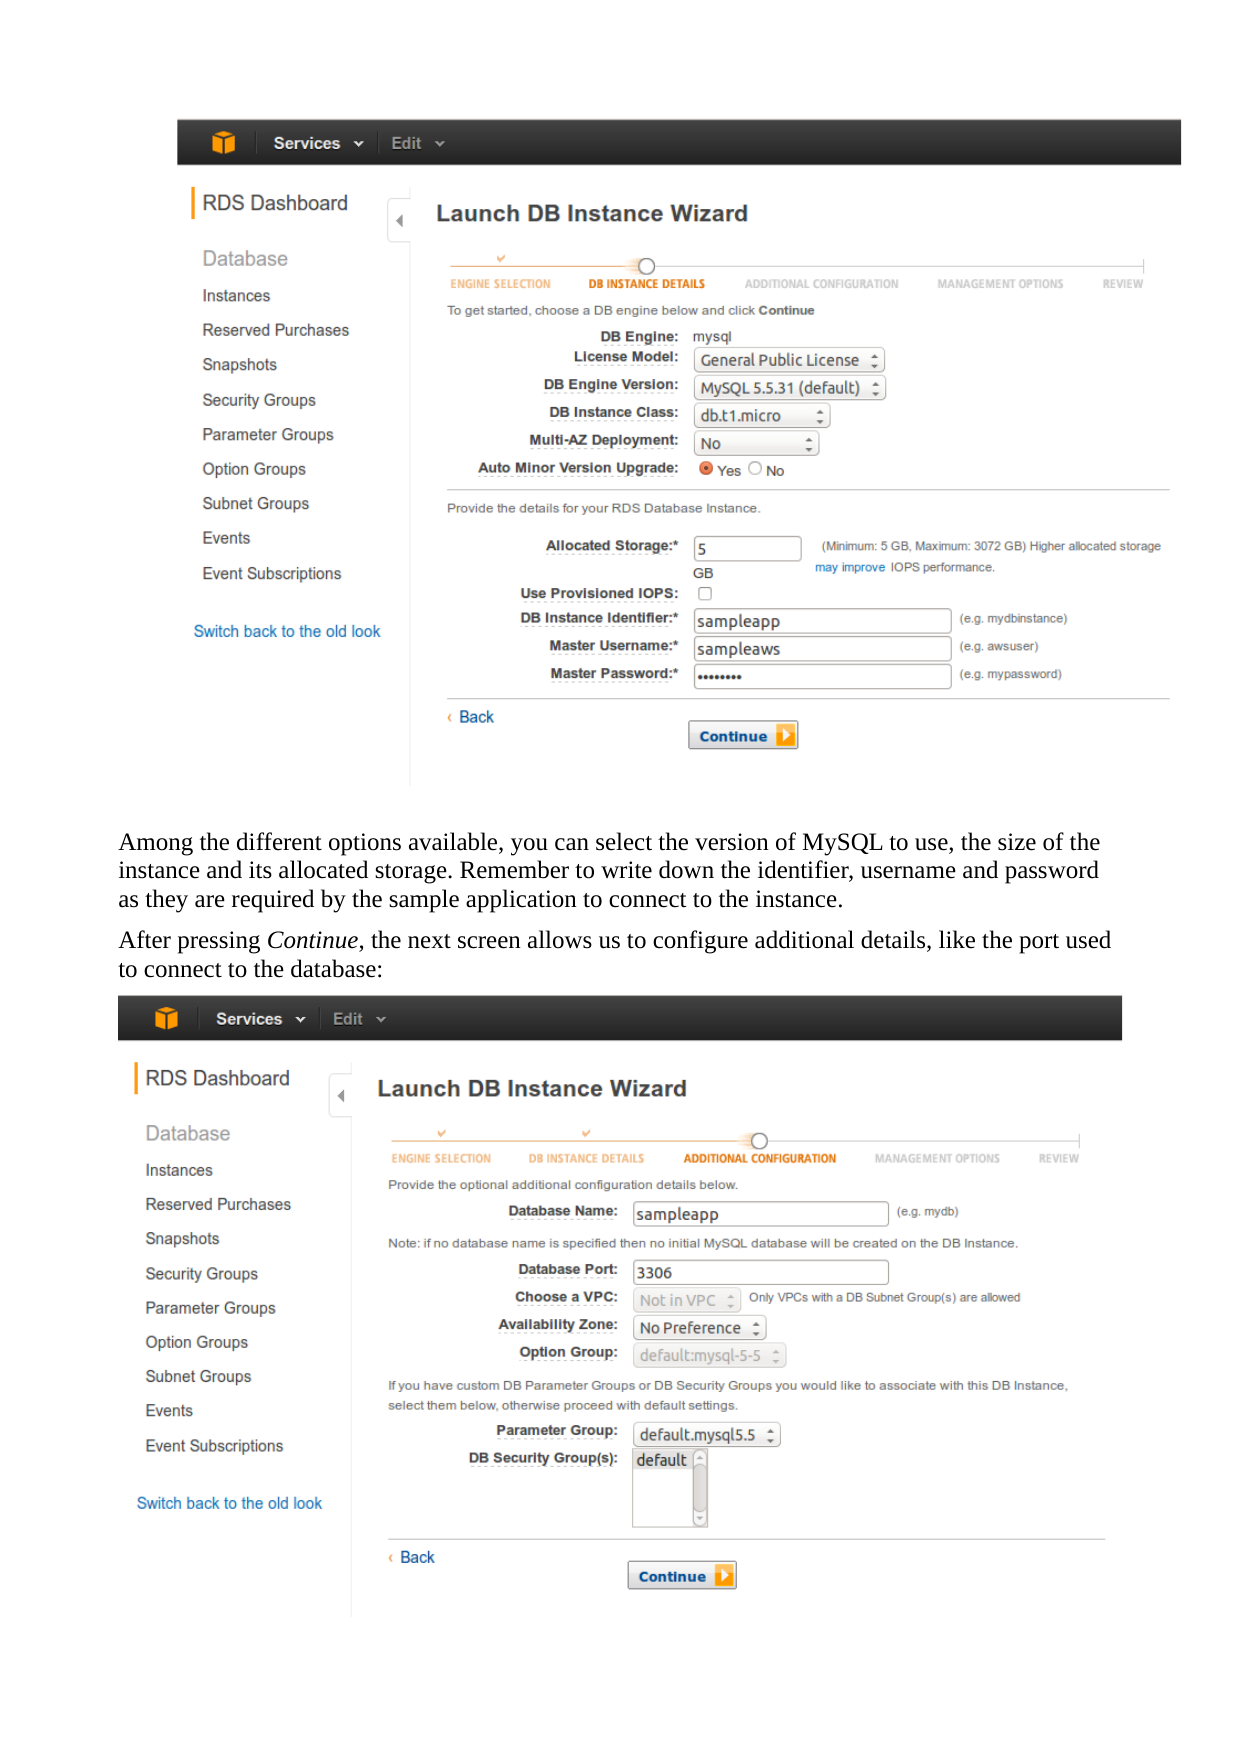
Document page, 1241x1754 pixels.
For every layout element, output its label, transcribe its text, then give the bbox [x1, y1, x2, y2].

picture [118, 995, 1123, 1617]
picture [177, 118, 1182, 786]
text Among the different options available, you can select the version of MySQL to use, the size of the instance and its allocated storage. Remember to write down the identifier, username and password as they are required by the sample application to connect to the instance. [118, 827, 1122, 913]
text After pressing Continue, the next screen allows us to configure additional details, like the port used to connect to the database: [118, 926, 1122, 983]
